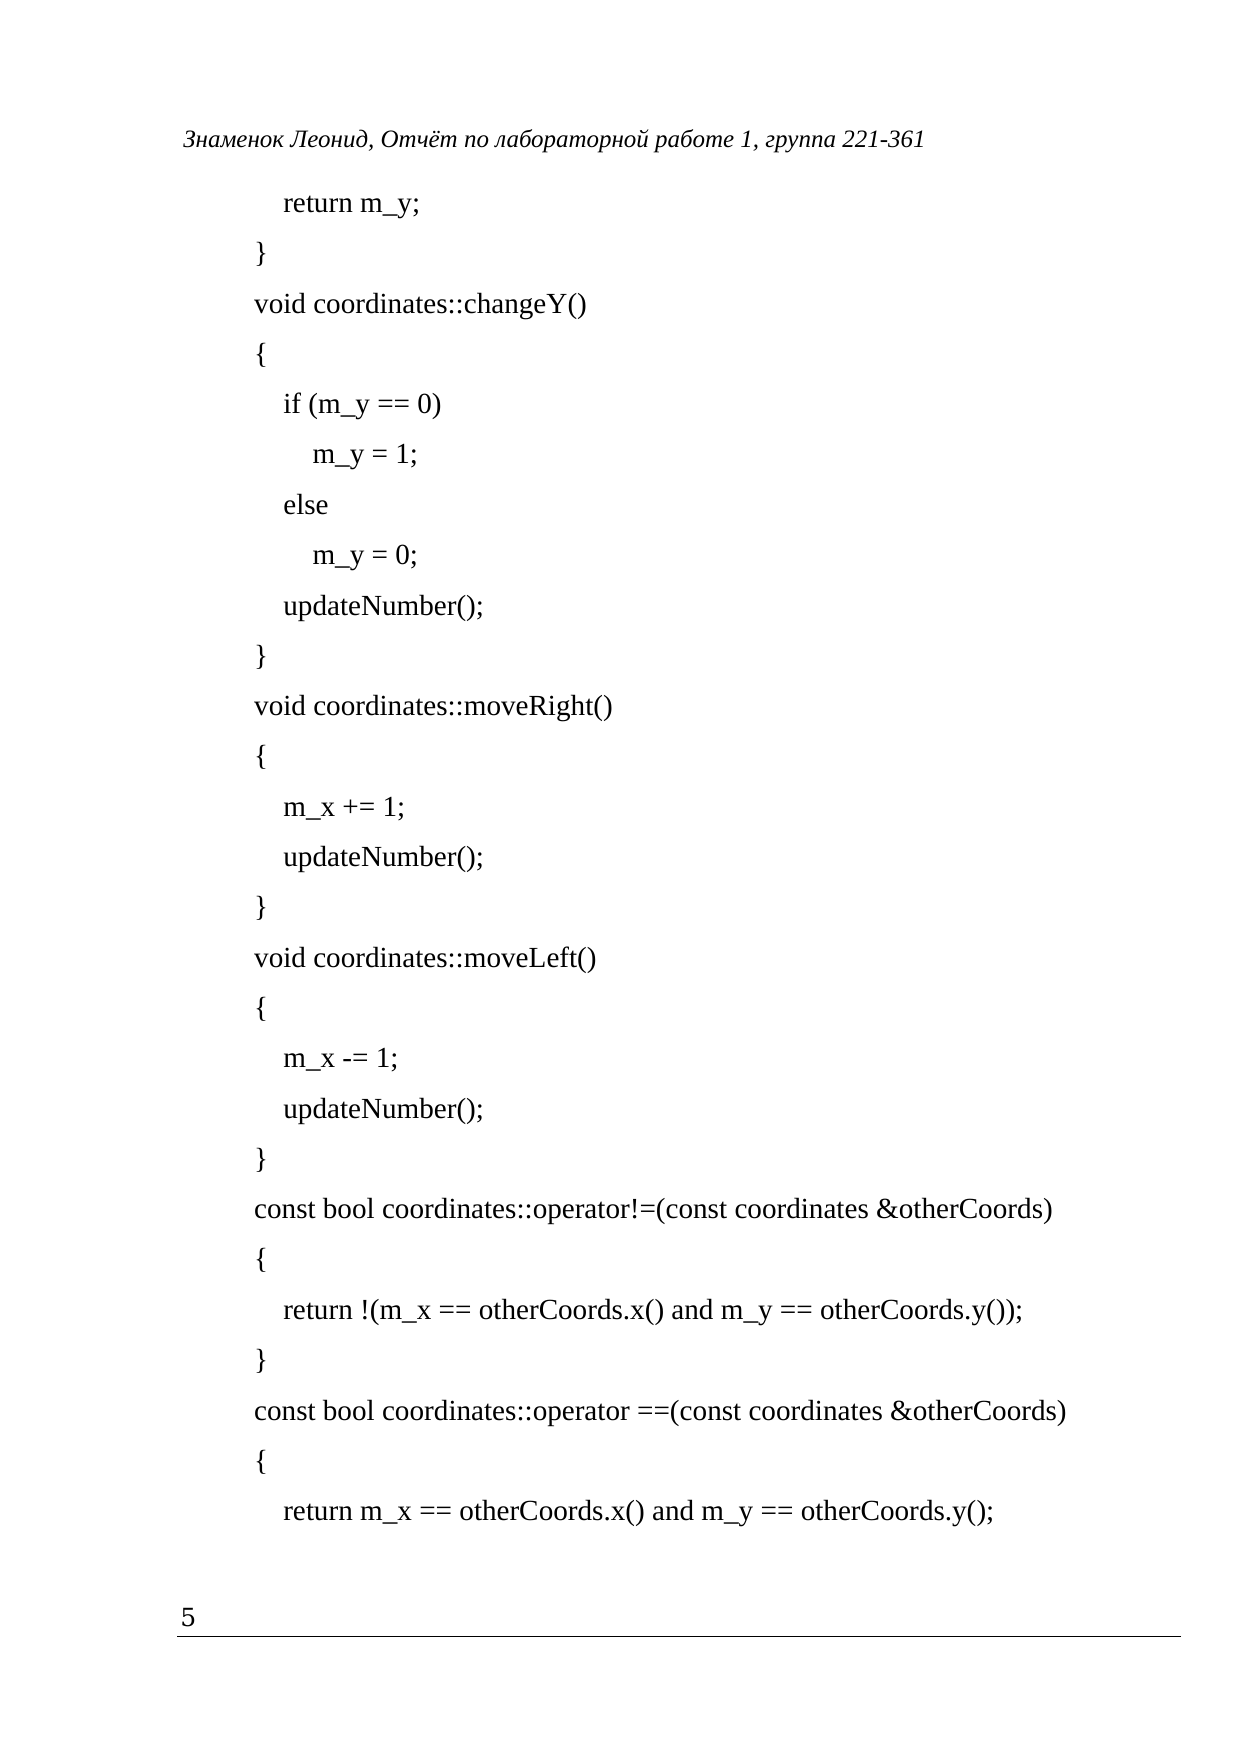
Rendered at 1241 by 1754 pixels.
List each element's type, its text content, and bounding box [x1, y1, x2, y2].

text const bool coordinates::operator!=(const coordinates &otherCoords) [180, 1191, 1178, 1225]
text m_x += 1; [180, 789, 1178, 822]
text } [180, 1141, 1178, 1174]
text { [180, 990, 1178, 1024]
text return m_y; [180, 185, 1178, 219]
text const bool coordinates::operator ==(const coordinates &otherCoords) [180, 1393, 1178, 1426]
text } [180, 235, 1178, 269]
text m_x -= 1; [180, 1040, 1178, 1074]
text } [180, 1342, 1178, 1376]
text { [180, 738, 1178, 772]
text void coordinates::moveRight() [180, 688, 1178, 722]
text return m_x == otherCoords.x() and m_y == otherCoords.y(); [180, 1493, 1178, 1527]
text } [180, 638, 1178, 671]
text { [180, 1443, 1178, 1476]
text } [180, 889, 1178, 923]
text { [180, 1242, 1178, 1275]
text { [180, 336, 1178, 369]
text if (m_y == 0) [180, 386, 1178, 420]
text updateNumber(); [180, 1091, 1178, 1124]
text void coordinates::moveLeft() [180, 940, 1178, 973]
text updateNumber(); [180, 839, 1178, 873]
text m_y = 0; [180, 537, 1178, 571]
text updateNumber(); [180, 588, 1178, 621]
text return !(m_x == otherCoords.x() and m_y == otherCoords.y()); [180, 1292, 1178, 1326]
text m_y = 1; [180, 437, 1178, 470]
text void coordinates::changeY() [180, 286, 1178, 319]
text else [180, 487, 1178, 521]
